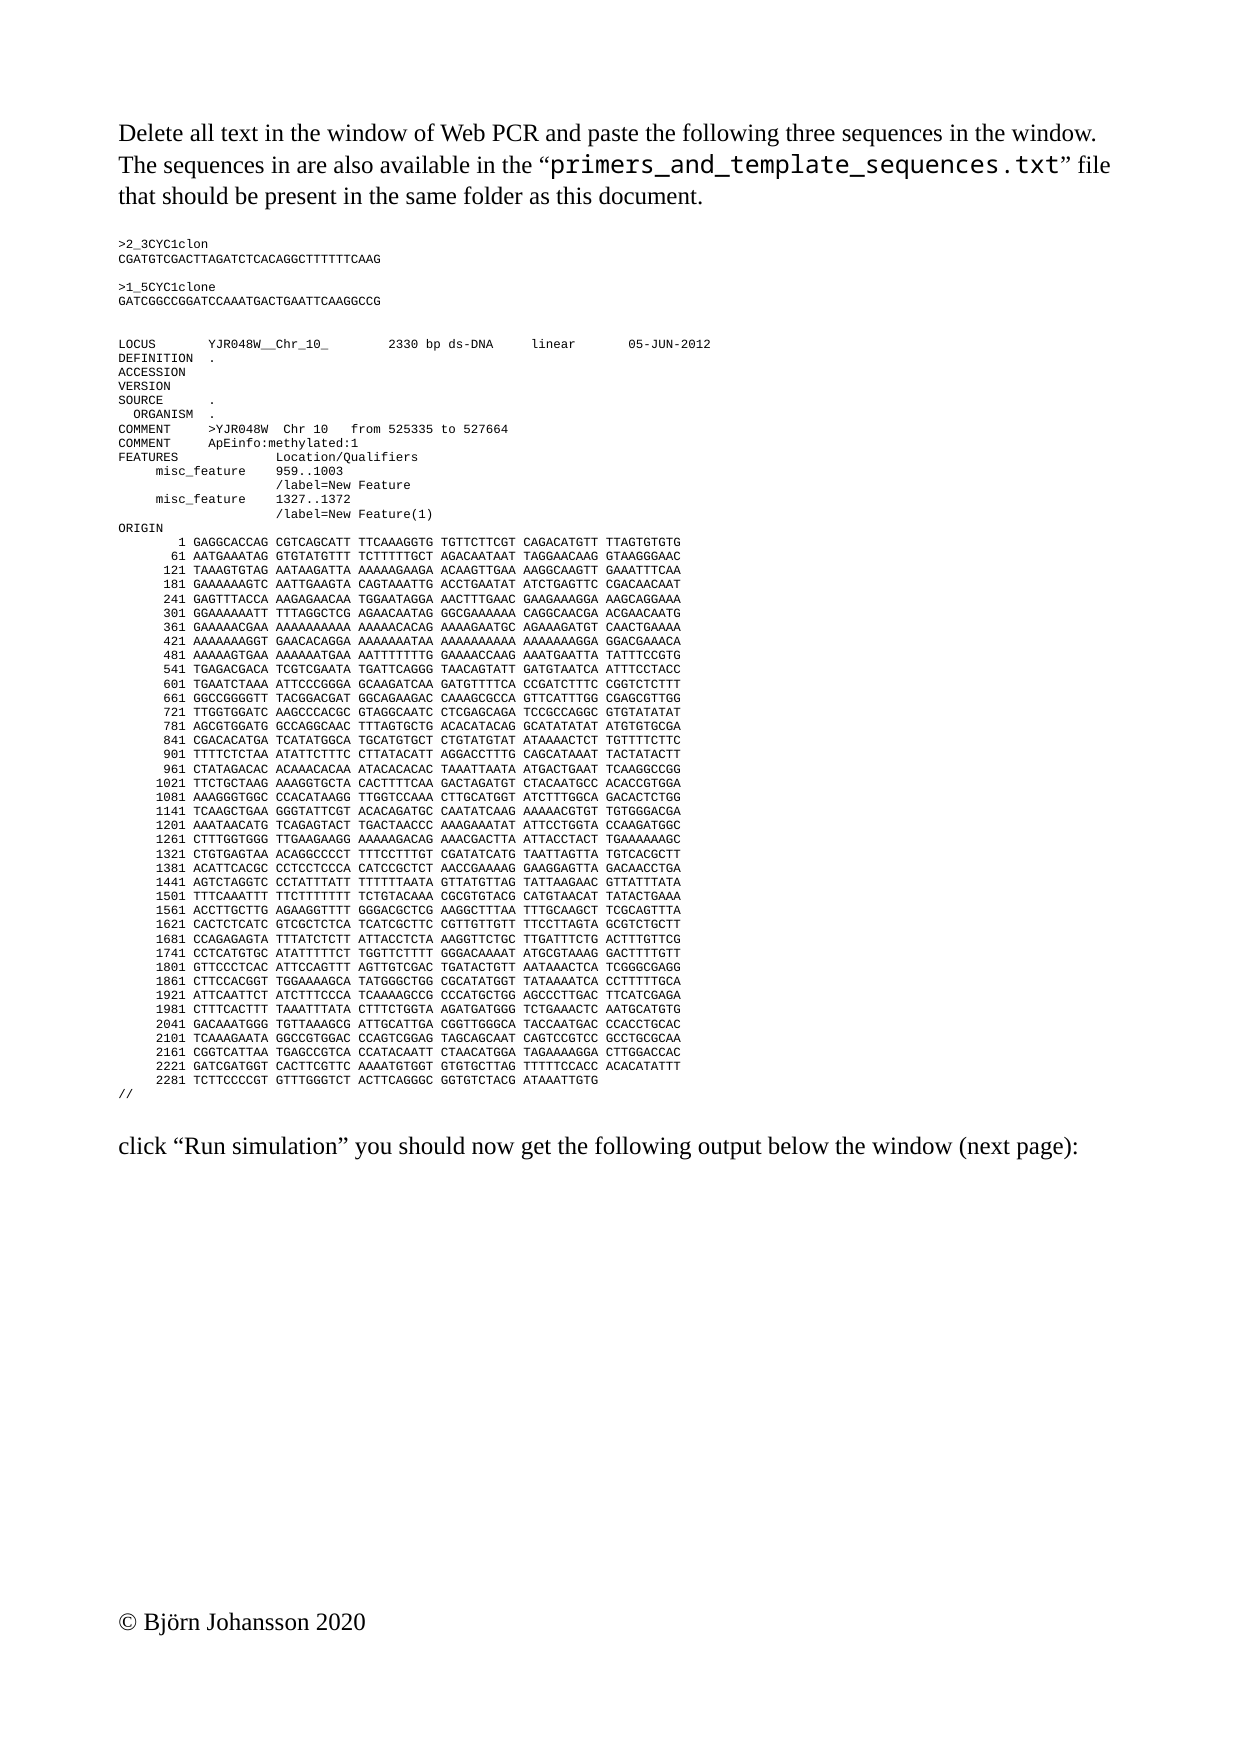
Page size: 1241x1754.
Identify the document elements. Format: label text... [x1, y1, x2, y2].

text 421 AAAAAAAGGT GAACACAGGA AAAAAAATAA AAAAAAAAAA AAAAAAAGGA GGACGAAACA [118, 635, 1122, 649]
text 1021 TTCTGCTAAG AAAGGTGCTA CACTTTTCAA GACTAGATGT CTACAATGCC ACACCGTGGA [118, 777, 1122, 791]
text 2101 TCAAAGAATA GGCCGTGGAC CCAGTCGGAG TAGCAGCAAT CAGTCCGTCC GCCTGCGCAA [118, 1032, 1122, 1046]
text 2221 GATCGATGGT CACTTCGTTC AAAATGTGGT GTGTGCTTAG TTTTTCCACC ACACATATTT [118, 1060, 1122, 1074]
text LOCUS YJR048W__Chr_10_ 2330 bp ds-DNA linear 05-JUN-2012 [118, 338, 1122, 352]
text 661 GGCCGGGGTT TACGGACGAT GGCAGAAGAC CAAAGCGCCA GTTCATTTGG CGAGCGTTGG [118, 692, 1122, 706]
text 61 AATGAAATAG GTGTATGTTT TCTTTTTGCT AGACAATAAT TAGGAACAAG GTAAGGGAAC [118, 550, 1122, 564]
text 121 TAAAGTGTAG AATAAGATTA AAAAAGAAGA ACAAGTTGAA AAGGCAAGTT GAAATTTCAA [118, 564, 1122, 578]
text >2_3CYC1clon [118, 238, 1122, 253]
text Delete all text in the window of Web PCR and paste the following three sequences in the window. The sequences in are also available in the “primers_and_template_sequences.txt” file that should be present in the same folder as this document. [118, 118, 1122, 210]
text 841 CGACACATGA TCATATGGCA TGCATGTGCT CTGTATGTAT ATAAAACTCT TGTTTTCTTC [118, 734, 1122, 748]
text 1501 TTTCAAATTT TTCTTTTTTT TCTGTACAAA CGCGTGTACG CATGTAACAT TATACTGAAA [118, 890, 1122, 904]
text 901 TTTTCTCTAA ATATTCTTTC CTTATACATT AGGACCTTTG CAGCATAAAT TACTATACTT [118, 748, 1122, 763]
text >1_5CYC1clone [118, 281, 1122, 295]
text 1 GAGGCACCAG CGTCAGCATT TTCAAAGGTG TGTTCTTCGT CAGACATGTT TTAGTGTGTG [118, 536, 1122, 550]
text 1081 AAAGGGTGGC CCACATAAGG TTGGTCCAAA CTTGCATGGT ATCTTTGGCA GACACTCTGG [118, 791, 1122, 805]
text // [118, 1088, 1122, 1103]
text 2281 TCTTCCCCGT GTTTGGGTCT ACTTCAGGGC GGTGTCTACG ATAAATTGTG [118, 1074, 1122, 1088]
text GATCGGCCGGATCCAAATGACTGAATTCAAGGCCG [118, 295, 1122, 309]
text ACCESSION [118, 366, 1122, 380]
text 181 GAAAAAAGTC AATTGAAGTA CAGTAAATTG ACCTGAATAT ATCTGAGTTC CGACAACAAT [118, 578, 1122, 593]
text 601 TGAATCTAAA ATTCCCGGGA GCAAGATCAA GATGTTTTCA CCGATCTTTC CGGTCTCTTT [118, 678, 1122, 692]
text CGATGTCGACTTAGATCTCACAGGCTTTTTTCAAG [118, 253, 1122, 267]
text ORIGIN [118, 522, 1122, 536]
text 541 TGAGACGACA TCGTCGAATA TGATTCAGGG TAACAGTATT GATGTAATCA ATTTCCTACC [118, 663, 1122, 678]
text 1741 CCTCATGTGC ATATTTTTCT TGGTTCTTTT GGGACAAAAT ATGCGTAAAG GACTTTTGTT [118, 947, 1122, 961]
text VERSION [118, 380, 1122, 394]
text 301 GGAAAAAATT TTTAGGCTCG AGAACAATAG GGCGAAAAAA CAGGCAACGA ACGAACAATG [118, 607, 1122, 621]
text 1681 CCAGAGAGTA TTTATCTCTT ATTACCTCTA AAGGTTCTGC TTGATTTCTG ACTTTGTTCG [118, 933, 1122, 947]
text 1441 AGTCTAGGTC CCTATTTATT TTTTTTAATA GTTATGTTAG TATTAAGAAC GTTATTTATA [118, 876, 1122, 890]
text ORGANISM . [118, 408, 1122, 423]
text 1981 CTTTCACTTT TAAATTTATA CTTTCTGGTA AGATGATGGG TCTGAAACTC AATGCATGTG [118, 1003, 1122, 1018]
text 361 GAAAAACGAA AAAAAAAAAA AAAAACACAG AAAAGAATGC AGAAAGATGT CAACTGAAAA [118, 621, 1122, 635]
text 1201 AAATAACATG TCAGAGTACT TGACTAACCC AAAGAAATAT ATTCCTGGTA CCAAGATGGC [118, 819, 1122, 833]
text 1921 ATTCAATTCT ATCTTTCCCA TCAAAAGCCG CCCATGCTGG AGCCCTTGAC TTCATCGAGA [118, 989, 1122, 1003]
text misc_feature 1327..1372 [118, 493, 1122, 508]
text FEATURES Location/Qualifiers [118, 451, 1122, 465]
text 1141 TCAAGCTGAA GGGTATTCGT ACACAGATGC CAATATCAAG AAAAACGTGT TGTGGGACGA [118, 805, 1122, 819]
text 1801 GTTCCCTCAC ATTCCAGTTT AGTTGTCGAC TGATACTGTT AATAAACTCA TCGGGCGAGG [118, 961, 1122, 975]
text misc_feature 959..1003 [118, 465, 1122, 479]
text 2041 GACAAATGGG TGTTAAAGCG ATTGCATTGA CGGTTGGGCA TACCAATGAC CCACCTGCAC [118, 1018, 1122, 1032]
text 721 TTGGTGGATC AAGCCCACGC GTAGGCAATC CTCGAGCAGA TCCGCCAGGC GTGTATATAT [118, 706, 1122, 720]
text DEFINITION . [118, 352, 1122, 366]
text 1321 CTGTGAGTAA ACAGGCCCCT TTTCCTTTGT CGATATCATG TAATTAGTTA TGTCACGCTT [118, 848, 1122, 862]
text /label=New Feature [118, 479, 1122, 493]
text 2161 CGGTCATTAA TGAGCCGTCA CCATACAATT CTAACATGGA TAGAAAAGGA CTTGGACCAC [118, 1046, 1122, 1060]
text SOURCE . [118, 394, 1122, 408]
text 1261 CTTTGGTGGG TTGAAGAAGG AAAAAGACAG AAACGACTTA ATTACCTACT TGAAAAAAGC [118, 833, 1122, 848]
text 481 AAAAAGTGAA AAAAAATGAA AATTTTTTTG GAAAACCAAG AAATGAATTA TATTTCCGTG [118, 649, 1122, 663]
text COMMENT ApEinfo:methylated:1 [118, 437, 1122, 451]
text /label=New Feature(1) [118, 508, 1122, 522]
text 1381 ACATTCACGC CCTCCTCCCA CATCCGCTCT AACCGAAAAG GAAGGAGTTA GACAACCTGA [118, 862, 1122, 876]
text 241 GAGTTTACCA AAGAGAACAA TGGAATAGGA AACTTTGAAC GAAGAAAGGA AAGCAGGAAA [118, 593, 1122, 607]
text COMMENT >YJR048W Chr 10 from 525335 to 527664 [118, 423, 1122, 437]
text 1561 ACCTTGCTTG AGAAGGTTTT GGGACGCTCG AAGGCTTTAA TTTGCAAGCT TCGCAGTTTA [118, 904, 1122, 918]
text 1621 CACTCTCATC GTCGCTCTCA TCATCGCTTC CGTTGTTGTT TTCCTTAGTA GCGTCTGCTT [118, 918, 1122, 933]
text 1861 CTTCCACGGT TGGAAAAGCA TATGGGCTGG CGCATATGGT TATAAAATCA CCTTTTTGCA [118, 975, 1122, 989]
text click “Run simulation” you should now get the following output below the window (next page): [118, 1131, 1122, 1160]
text 961 CTATAGACAC ACAAACACAA ATACACACAC TAAATTAATA ATGACTGAAT TCAAGGCCGG [118, 763, 1122, 777]
text 781 AGCGTGGATG GCCAGGCAAC TTTAGTGCTG ACACATACAG GCATATATAT ATGTGTGCGA [118, 720, 1122, 734]
